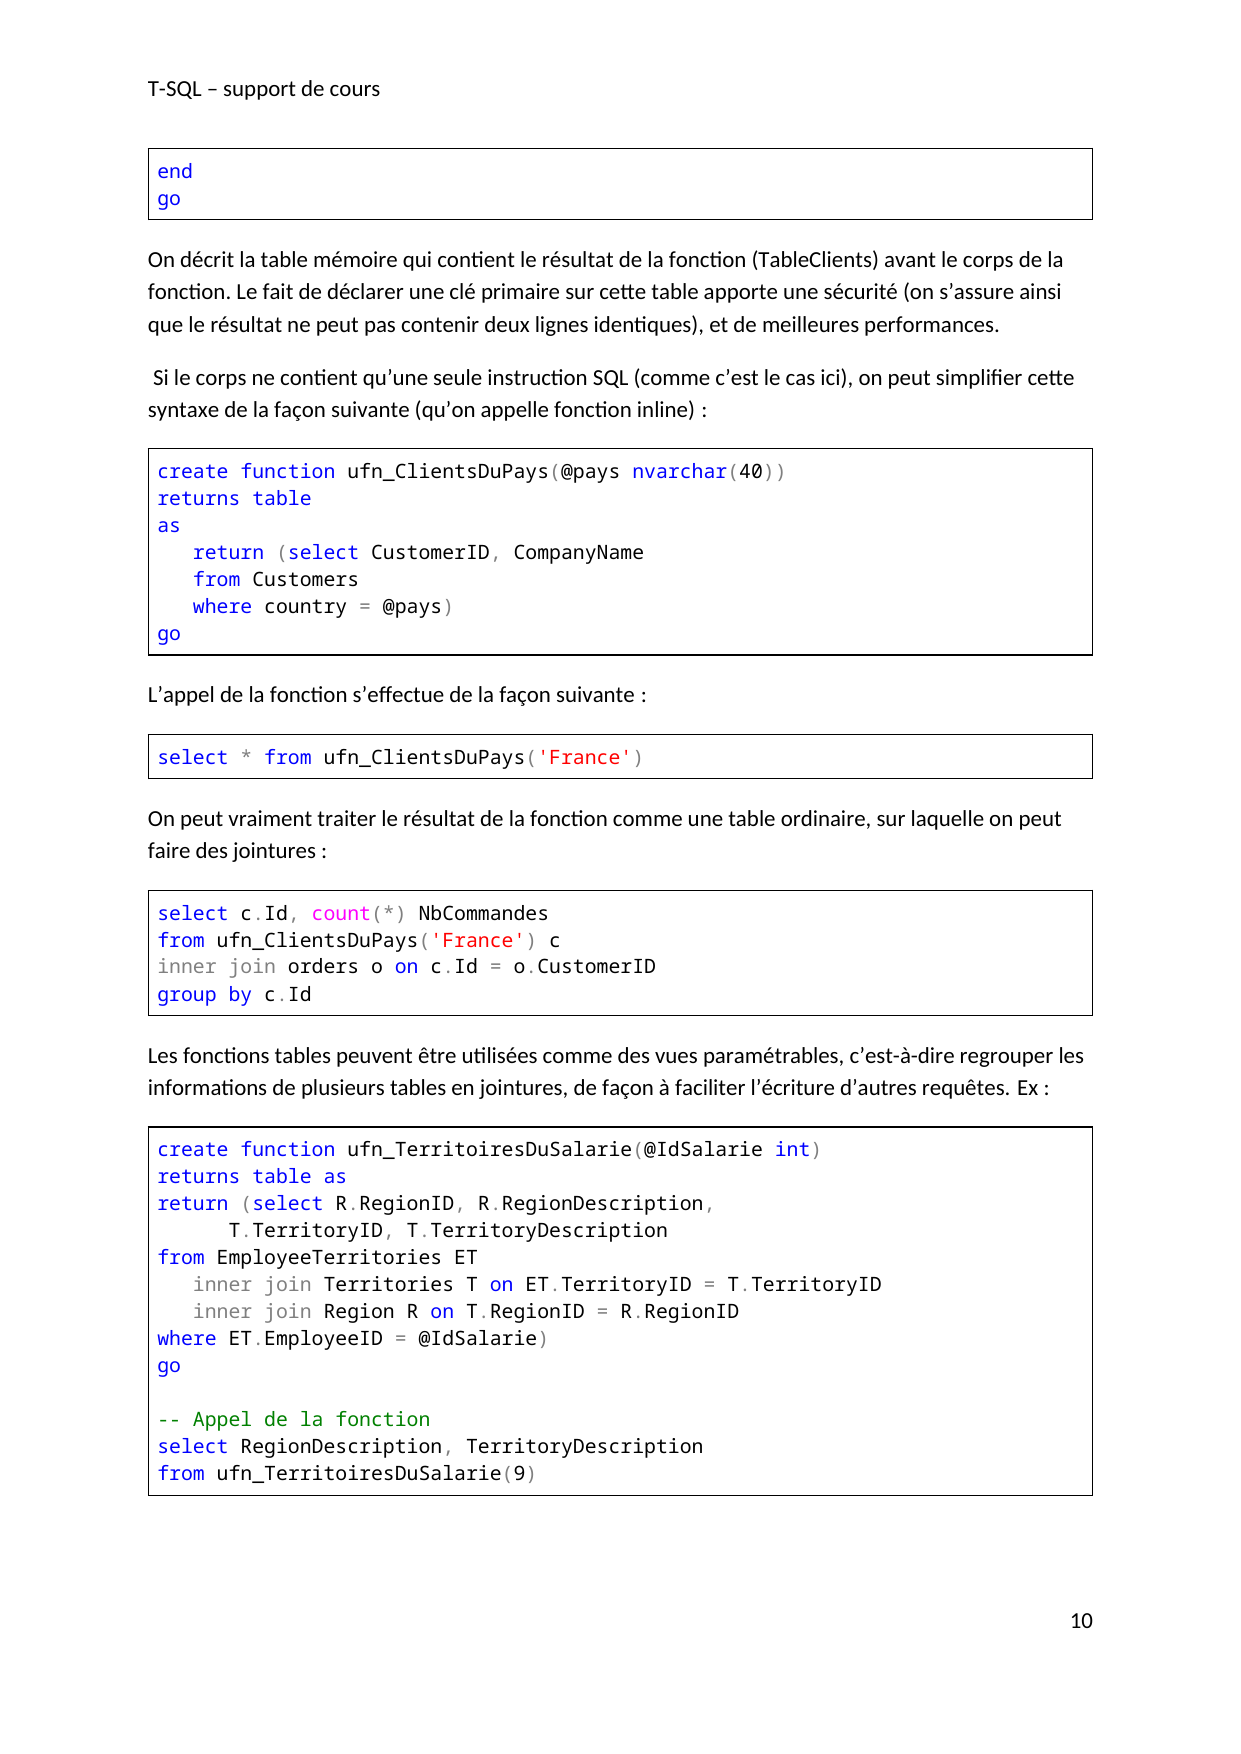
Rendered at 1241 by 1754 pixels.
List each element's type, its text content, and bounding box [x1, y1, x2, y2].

text as [149, 502, 1092, 529]
text inner join Territories T on ET.TerritoryID = T.TerritoryID [149, 1261, 1092, 1288]
text go [149, 610, 1092, 654]
text from EmployeeTerritories ET [149, 1234, 1092, 1261]
text go [149, 1342, 1092, 1378]
text T.TerritoryID, T.TerritoryDescription [149, 1207, 1092, 1234]
text create function ufn_TerritoiresDuSalarie(@IdSalarie int) [149, 1128, 1092, 1153]
text L’appel de la fonction s’effectue de la façon suivante : [148, 681, 1093, 708]
text Les fonctions tables peuvent être utilisées comme des vues paramétrables, c’est-à-dire regrouper les informations de plusieurs tables en jointures, de façon à faciliter l’écriture d’autres requêtes. Ex : [148, 1041, 1093, 1101]
text return (select R.RegionID, R.RegionDescription, [149, 1180, 1092, 1207]
text go [149, 174, 1092, 219]
text end [149, 149, 1092, 174]
text where country = @pays) [149, 583, 1092, 610]
text from ufn_ClientsDuPays('France') c [149, 916, 1092, 943]
text select c.Id, count(*) NbCommandes [149, 891, 1092, 916]
text -- Appel de la fonction [149, 1396, 1092, 1423]
text inner join Region R on T.RegionID = R.RegionID [149, 1288, 1092, 1315]
text Si le corps ne contient qu’une seule instruction SQL (comme c’est le cas ici), on peut simplifier cette syntaxe de la façon suivante (qu’on appelle fonction inline) : [148, 363, 1093, 423]
text select RegionDescription, TerritoryDescription [149, 1423, 1092, 1450]
text On décrit la table mémoire qui contient le résultat de la fonction (TableClients) avant le corps de la fonction. Le fait de déclarer une clé primaire sur cette table apporte une sécurité (on s’assure ainsi que le résultat ne peut pas contenir deux lignes identiques), et de meilleures performances. [148, 245, 1093, 338]
text from Customers [149, 556, 1092, 583]
text inner join orders o on c.Id = o.CustomerID [149, 943, 1092, 970]
text returns table as [149, 1153, 1092, 1180]
text returns table [149, 475, 1092, 502]
text select * from ufn_ClientsDuPays('France') [149, 735, 1092, 778]
text return (select CustomerID, CompanyName [149, 529, 1092, 556]
text create function ufn_ClientsDuPays(@pays nvarchar(40)) [149, 449, 1092, 475]
text where ET.EmployeeID = @IdSalarie) [149, 1315, 1092, 1342]
text from ufn_TerritoiresDuSalarie(9) [149, 1450, 1092, 1495]
text On peut vraiment traiter le résultat de la fonction comme une table ordinaire, sur laquelle on peut faire des jointures : [148, 804, 1093, 864]
text group by c.Id [149, 970, 1092, 1015]
